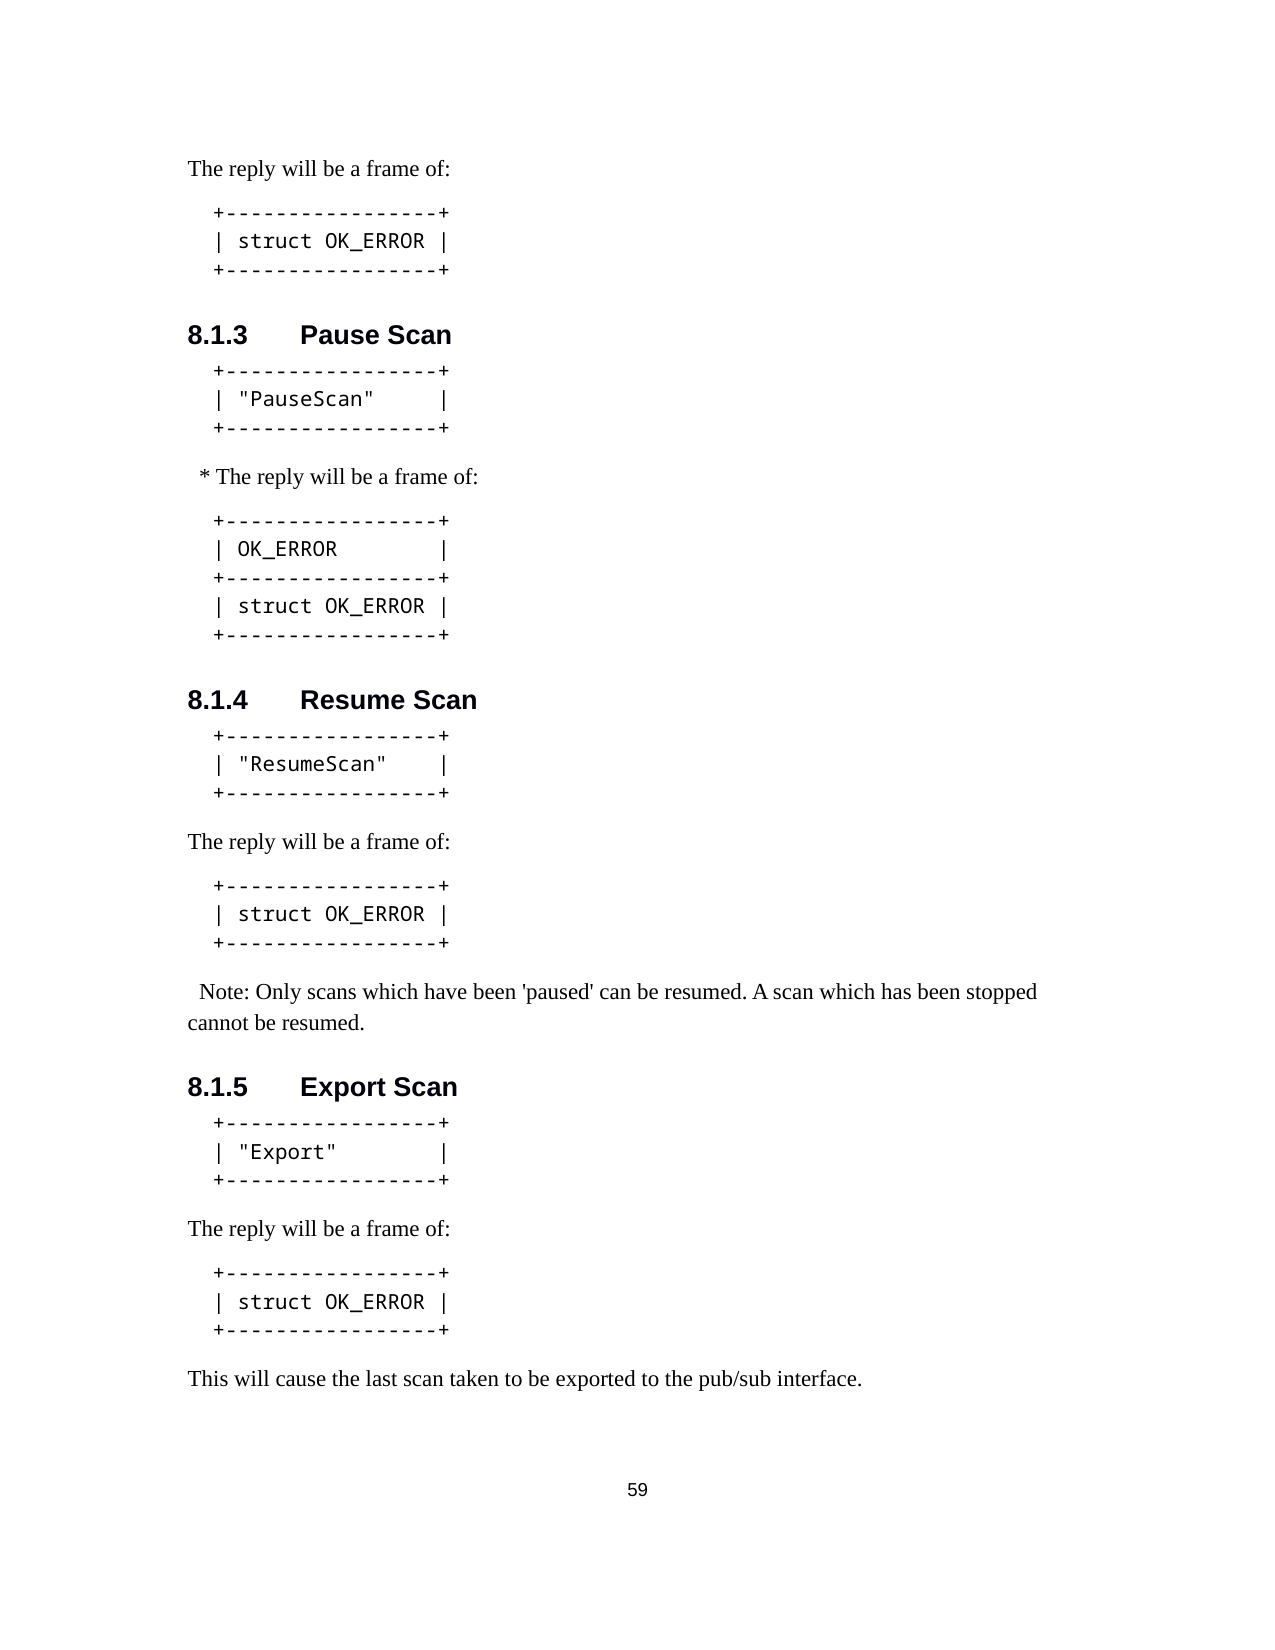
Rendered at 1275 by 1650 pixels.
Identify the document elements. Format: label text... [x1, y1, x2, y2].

text +-----------------+ [187, 1108, 1087, 1137]
text +-----------------+ [187, 356, 1087, 384]
text +-----------------+ [187, 413, 1087, 441]
text This will cause the last scan taken to be exported to the pub/sub interface. [187, 1360, 1087, 1392]
text | "Export" | [187, 1137, 1087, 1165]
text | "ResumeScan" | [187, 749, 1087, 778]
text The reply will be a frame of: [187, 150, 1087, 181]
text Note: Only scans which have been 'paused' can be resumed. A scan which has been stopped cannot be resumed. [187, 973, 1087, 1036]
text +-----------------+ [187, 1165, 1087, 1194]
text | struct OK_ERROR | [187, 1287, 1087, 1315]
text +-----------------+ [187, 198, 1087, 226]
text | "PauseScan" | [187, 384, 1087, 413]
text The reply will be a frame of: [187, 823, 1087, 854]
text * The reply will be a frame of: [187, 458, 1087, 489]
text +-----------------+ [187, 563, 1087, 591]
text +-----------------+ [187, 721, 1087, 749]
text +-----------------+ [187, 928, 1087, 956]
text +-----------------+ [187, 506, 1087, 534]
text +-----------------+ [187, 620, 1087, 648]
text | struct OK_ERROR | [187, 226, 1087, 255]
text +-----------------+ [187, 255, 1087, 283]
subtitle Pause Scan [187, 314, 1087, 350]
text | OK_ERROR | [187, 534, 1087, 563]
text +-----------------+ [187, 778, 1087, 806]
text The reply will be a frame of: [187, 1210, 1087, 1242]
text +-----------------+ [187, 1315, 1087, 1344]
text +-----------------+ [187, 1258, 1087, 1287]
subtitle Export Scan [187, 1067, 1087, 1102]
subtitle Resume Scan [187, 679, 1087, 715]
text | struct OK_ERROR | [187, 899, 1087, 928]
text +-----------------+ [187, 871, 1087, 899]
text | struct OK_ERROR | [187, 591, 1087, 620]
